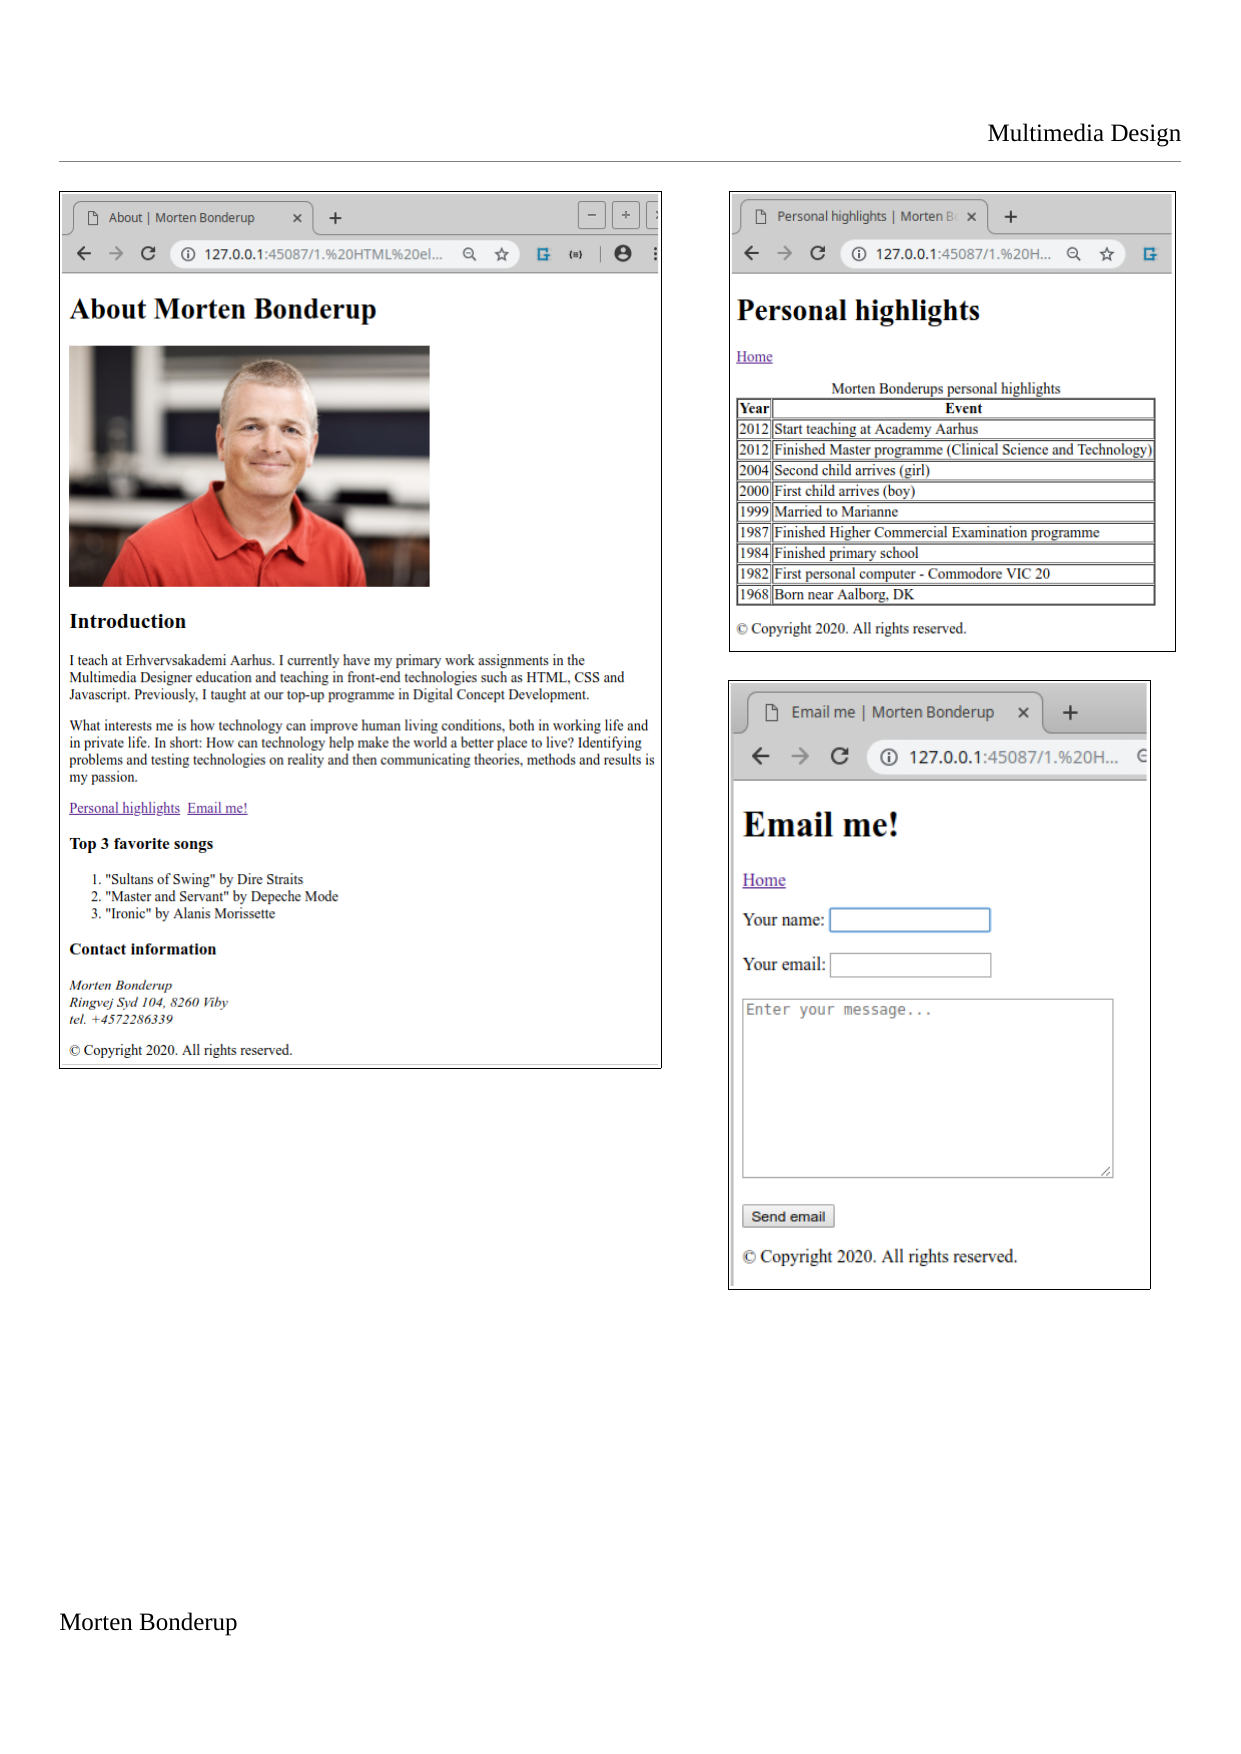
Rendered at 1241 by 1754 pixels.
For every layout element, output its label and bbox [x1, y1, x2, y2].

picture [731, 194, 1172, 649]
picture [62, 194, 659, 1065]
picture [730, 683, 1147, 1286]
